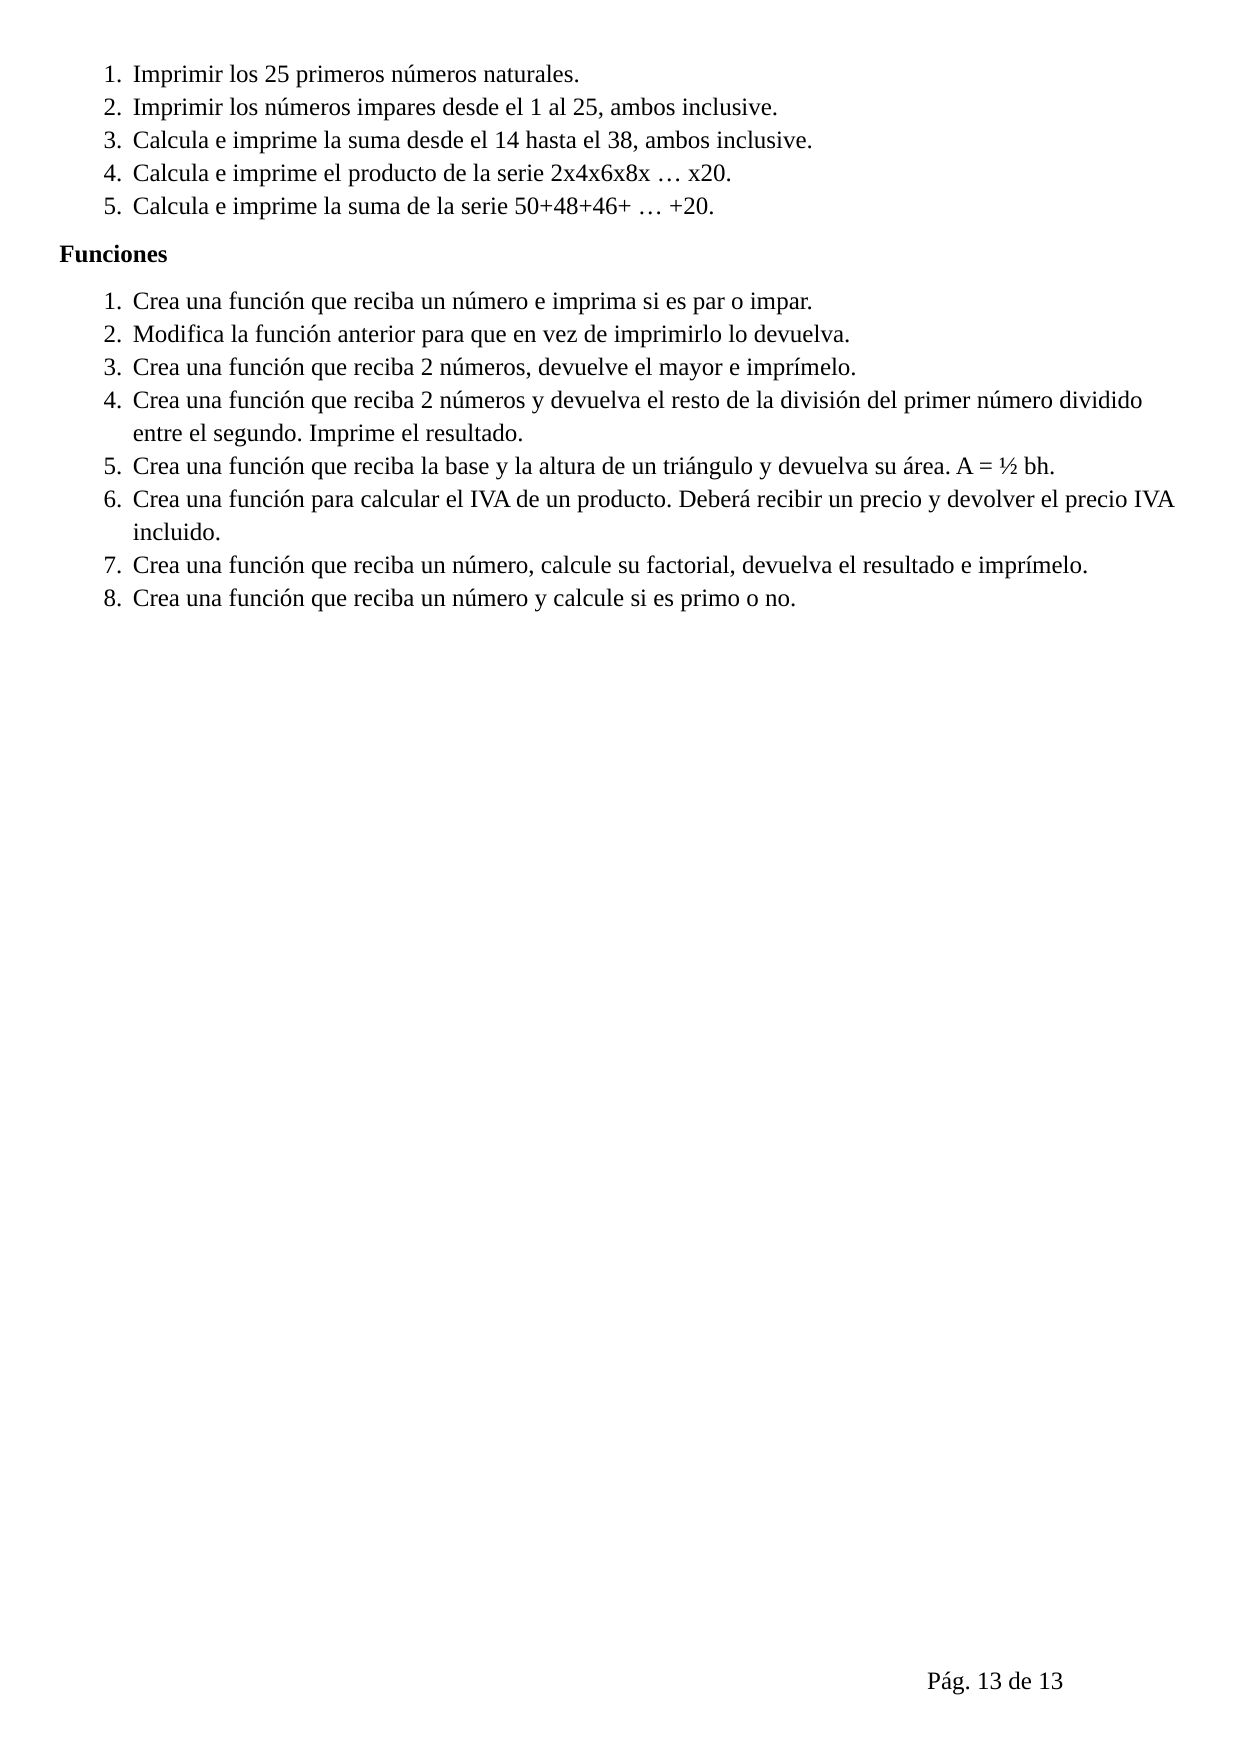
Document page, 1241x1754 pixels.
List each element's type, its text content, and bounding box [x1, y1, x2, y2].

list Imprimir los 25 primeros números naturales. [103, 59, 1181, 88]
list Crea una función para calcular el IVA de un producto. Deberá recibir un precio y devolver el precio IVA incluido. [103, 484, 1181, 546]
list Calcula e imprime la suma de la serie 50+48+46+ … +20. [103, 191, 1181, 220]
list Crea una función que reciba 2 números, devuelve el mayor e imprímelo. [103, 352, 1181, 381]
list Imprimir los números impares desde el 1 al 25, ambos inclusive. [103, 92, 1181, 121]
list Calcula e imprime la suma desde el 14 hasta el 38, ambos inclusive. [103, 125, 1181, 154]
list Crea una función que reciba 2 números y devuelva el resto de la división del primer número dividido entre el segundo. Imprime el resultado. [103, 385, 1181, 447]
list Crea una función que reciba un número y calcule si es primo o no. [103, 583, 1181, 612]
list Calcula e imprime el producto de la serie 2x4x6x8x … x20. [103, 158, 1181, 187]
list Crea una función que reciba un número e imprima si es par o impar. [103, 286, 1181, 315]
text Funciones [59, 239, 1181, 267]
list Modifica la función anterior para que en vez de imprimirlo lo devuelva. [103, 319, 1181, 348]
list Crea una función que reciba la base y la altura de un triángulo y devuelva su área. A = ½ bh. [103, 451, 1181, 480]
list Crea una función que reciba un número, calcule su factorial, devuelva el resultado e imprímelo. [103, 551, 1181, 579]
